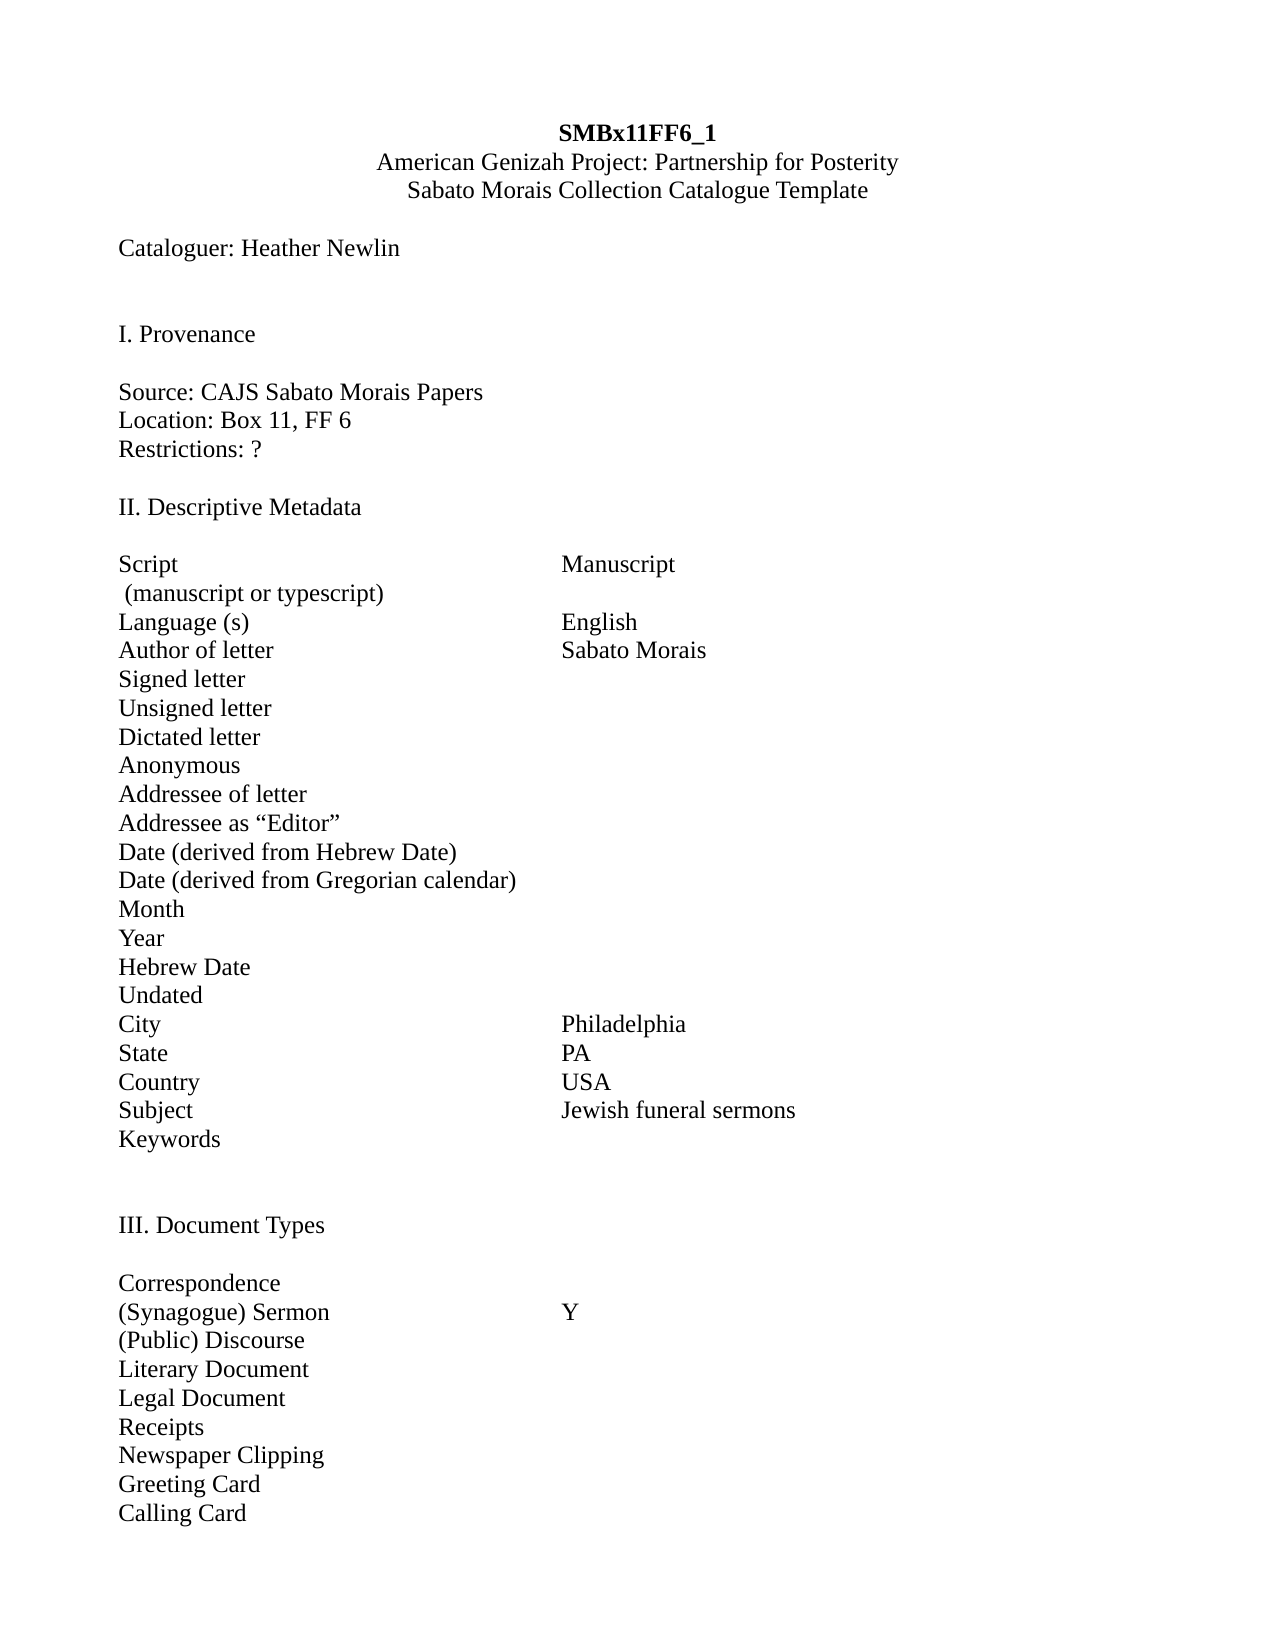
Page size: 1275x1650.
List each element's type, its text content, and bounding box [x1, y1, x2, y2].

text Restrictions: ? [118, 434, 1157, 463]
text Dictated letter [118, 722, 1157, 751]
text (manuscript or typescript) [118, 578, 1157, 607]
text Author of letter Sabato Morais [118, 636, 1157, 664]
text Signed letter [118, 664, 1157, 693]
text Month [118, 894, 1157, 923]
text Country USA [118, 1067, 1157, 1096]
text Sabato Morais Collection Catalogue Template [118, 176, 1157, 204]
text Literary Document [118, 1354, 1157, 1383]
text Subject Jewish funeral sermons [118, 1096, 1157, 1124]
text SMBx11FF6_1 [118, 118, 1157, 147]
text Keywords [118, 1124, 1157, 1153]
text Hebrew Date [118, 952, 1157, 981]
text Calling Card [118, 1498, 1157, 1527]
text Year [118, 923, 1157, 952]
text Date (derived from Gregorian calendar) [118, 866, 1157, 894]
text Correspondence [118, 1268, 1157, 1297]
text Language (s) English [118, 607, 1157, 636]
text I. Provenance [118, 319, 1157, 348]
text II. Descriptive Metadata [118, 492, 1157, 521]
text (Public) Discourse [118, 1326, 1157, 1354]
text Receipts [118, 1412, 1157, 1441]
text Legal Document [118, 1383, 1157, 1412]
text Undated [118, 981, 1157, 1009]
text City Philadelphia [118, 1009, 1157, 1038]
text (Synagogue) Sermon Y [118, 1297, 1157, 1326]
text III. Document Types [118, 1211, 1157, 1239]
text Addressee of letter [118, 779, 1157, 808]
text Unsigned letter [118, 693, 1157, 722]
text Date (derived from Hebrew Date) [118, 837, 1157, 866]
text Newspaper Clipping [118, 1441, 1157, 1469]
text Anonymous [118, 751, 1157, 779]
text Source: CAJS Sabato Morais Papers [118, 377, 1157, 406]
text Location: Box 11, FF 6 [118, 406, 1157, 434]
text American Genizah Project: Partnership for Posterity [118, 147, 1157, 176]
text Addressee as “Editor” [118, 808, 1157, 837]
text Script Manuscript [118, 549, 1157, 578]
text State PA [118, 1038, 1157, 1067]
text Greeting Card [118, 1469, 1157, 1498]
text Cataloguer: Heather Newlin [118, 233, 1157, 262]
